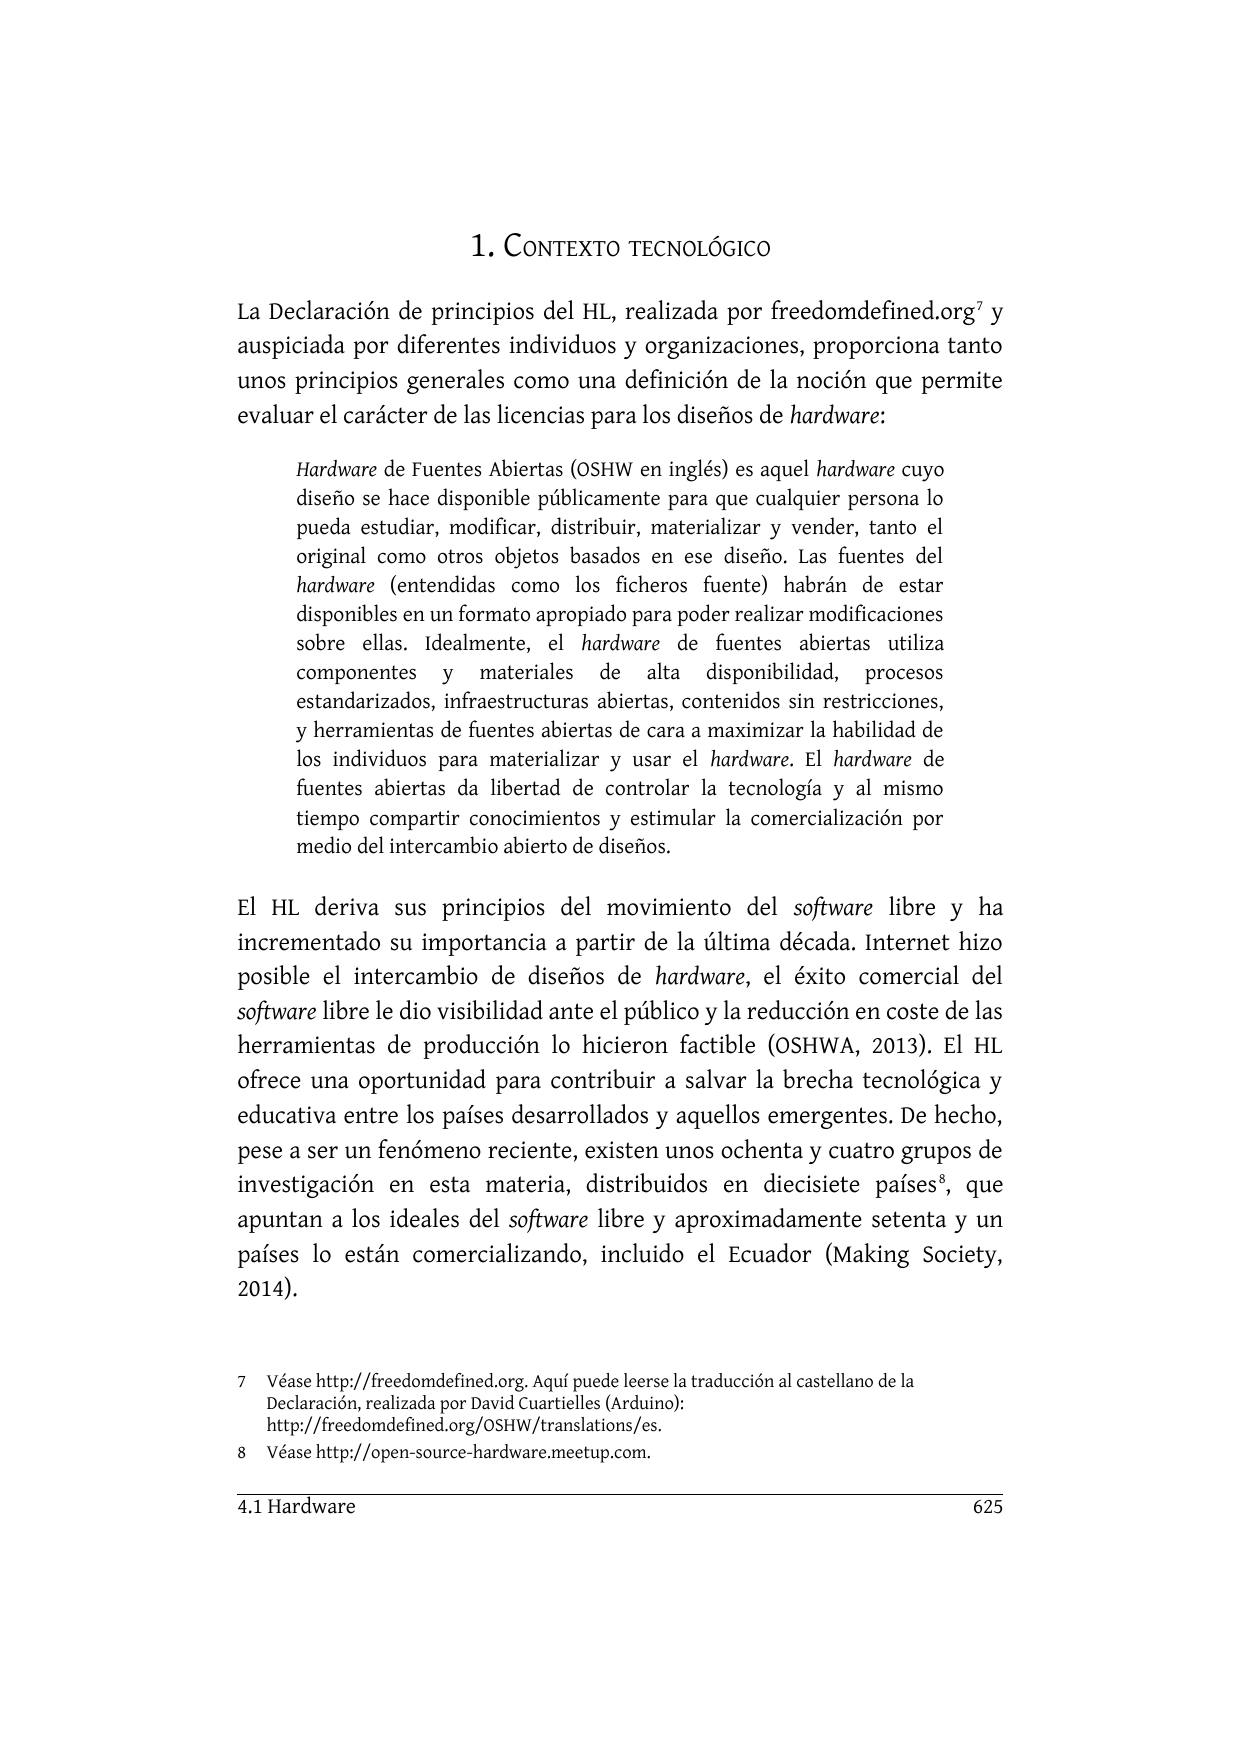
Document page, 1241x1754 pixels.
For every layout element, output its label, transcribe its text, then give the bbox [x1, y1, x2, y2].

text La Declaración de principios del HL, realizada por freedomdefined.org y auspiciada por diferentes individuos y organizaciones, proporciona tanto unos principios generales como una definición de la noción que permite evaluar el carácter de las licencias para los diseños de hardware: [237, 297, 1003, 430]
text El HL deriva sus principios del movimiento del software libre y ha incrementado su importancia a partir de la última década. Internet hizo posible el intercambio de diseños de hardware, el éxito comercial del software libre le dio visibilidad ante el público y la reducción en coste de las herramientas de producción lo hicieron factible (OSHWA, 2013). El HL ofrece una oportunidad para contribuir a salvar la brecha tecnológica y educativa entre los países desarrollados y aquellos emergentes. De hecho, pese a ser un fenómeno reciente, existen unos ochenta y cuatro grupos de investigación en esta materia, distribuidos en diecisiete países, que apuntan a los ideales del software libre y aproximadamente setenta y un países lo están comercializando, incluido el Ecuador (Making Society, 2014). [237, 893, 1003, 1304]
text Véase http://freedomdefined.org. Aquí puede leerse la traducción al castellano de la Declaración, realizada por David Cuartielles (Arduino): http://freedomdefined.org/OSHW/translations/es. [237, 1371, 1003, 1436]
text Véase http://open-source-hardware.meetup.com. [237, 1442, 1003, 1464]
text Hardware de Fuentes Abiertas (OSHW en inglés) es aquel hardware cuyo diseño se hace disponible públicamente para que cualquier persona lo pueda estudiar, modificar, distribuir, materializar y vender, tanto el original como otros objetos basados en ese diseño. Las fuentes del hardware (entendidas como los ficheros fuente) habrán de estar disponibles en un formato apropiado para poder realizar modificaciones sobre ellas. Idealmente, el hardware de fuentes abiertas utiliza componentes y materiales de alta disponibilidad, procesos estandarizados, infraestructuras abiertas, contenidos sin restricciones, y herramientas de fuentes abiertas de cara a maximizar la habilidad de los individuos para materializar y usar el hardware. El hardware de fuentes abiertas da libertad de controlar la tecnología y al mismo tiempo compartir conocimientos y estimular la comercialización por medio del intercambio abierto de diseños. [296, 457, 944, 860]
subtitle Contexto tecnológico [282, 225, 958, 267]
